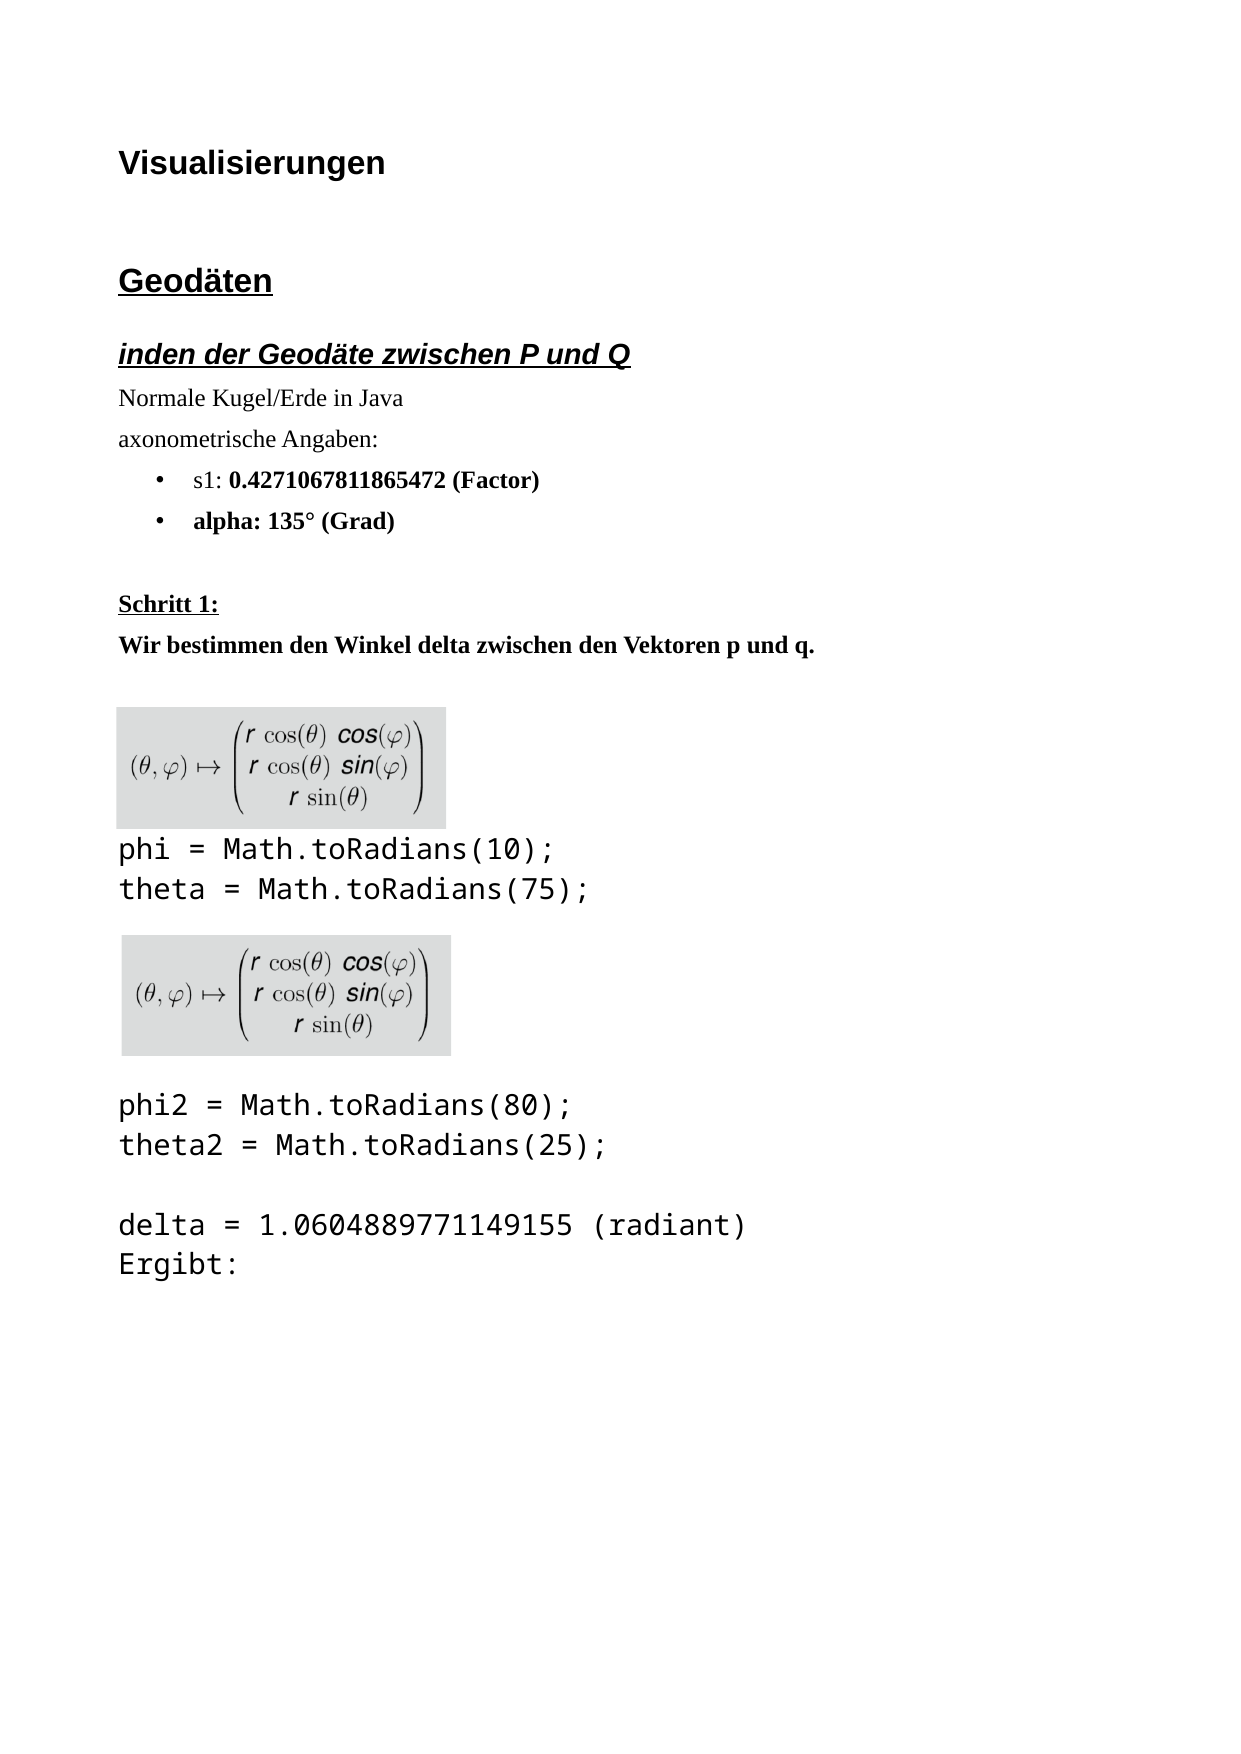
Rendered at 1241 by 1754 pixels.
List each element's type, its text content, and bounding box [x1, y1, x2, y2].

text phi = Math.toRadians(10); [118, 713, 1122, 868]
text Schritt 1: [118, 589, 1122, 618]
list s1: 0.4271067811865472 (Factor) [156, 465, 1122, 494]
text delta = 1.0604889771149155 (radiant) [118, 1204, 1122, 1243]
text Ergibt: [118, 1243, 1122, 1283]
text theta2 = Math.toRadians(25); [118, 1124, 1122, 1164]
text Normale Kugel/Erde in Java [118, 383, 1122, 411]
text theta = Math.toRadians(75); [118, 868, 1122, 908]
subtitle inden der Geodäte zwischen P und Q [118, 337, 1122, 370]
text Wir bestimmen den Winkel delta zwischen den Vektoren p und q. [118, 630, 1122, 659]
picture [121, 935, 452, 1056]
picture [116, 707, 447, 829]
text phi2 = Math.toRadians(80); [118, 1085, 1122, 1124]
list alpha: 135° (Grad) [156, 506, 1122, 535]
subtitle Geodäten [118, 261, 1122, 299]
subtitle Visualisierungen [118, 143, 1122, 182]
text axonometrische Angaben: [118, 424, 1122, 453]
